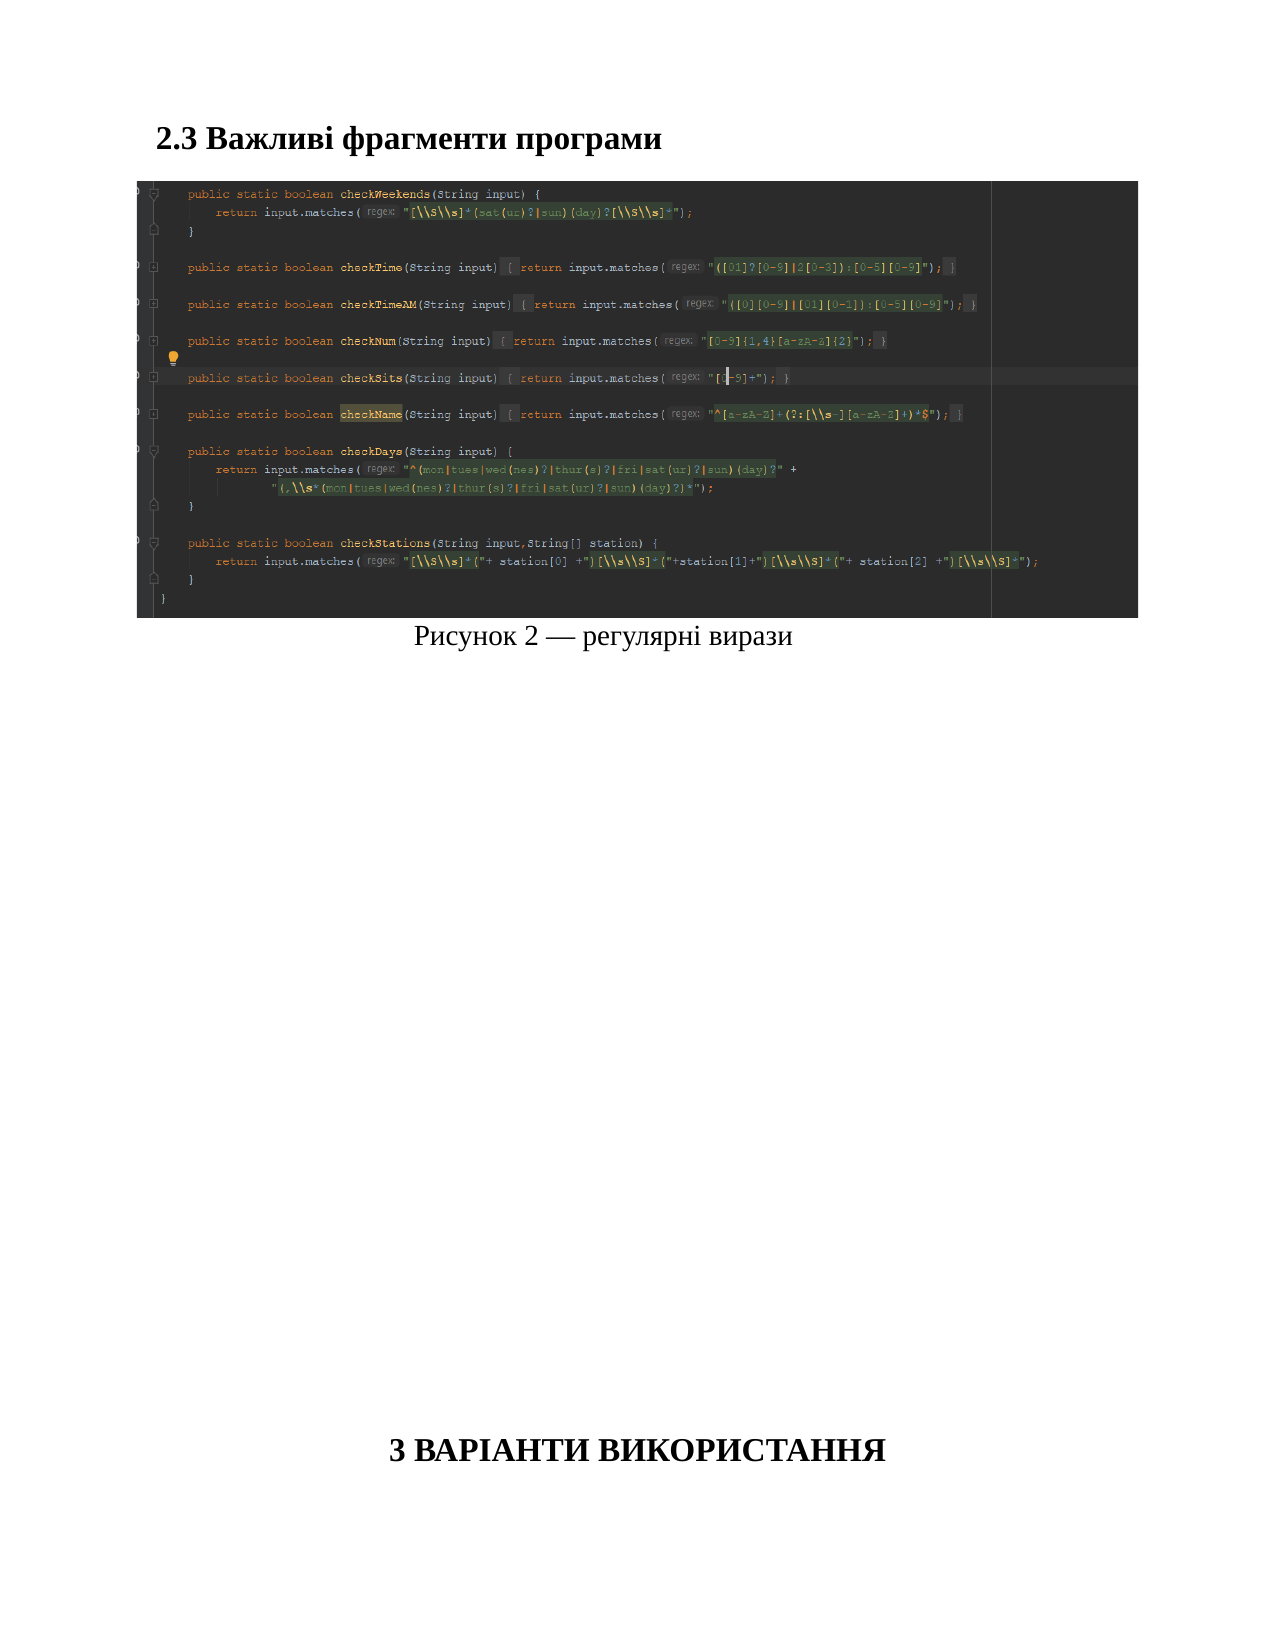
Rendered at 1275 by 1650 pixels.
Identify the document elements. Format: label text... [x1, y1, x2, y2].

text Рисунок 2 — регулярні вирази [118, 156, 1157, 651]
text 3 ВАРІАНТИ ВИКОРИСТАННЯ [118, 1431, 1157, 1507]
text 2.3 Важливі фрагменти програми [156, 118, 1157, 156]
picture [136, 181, 1139, 618]
